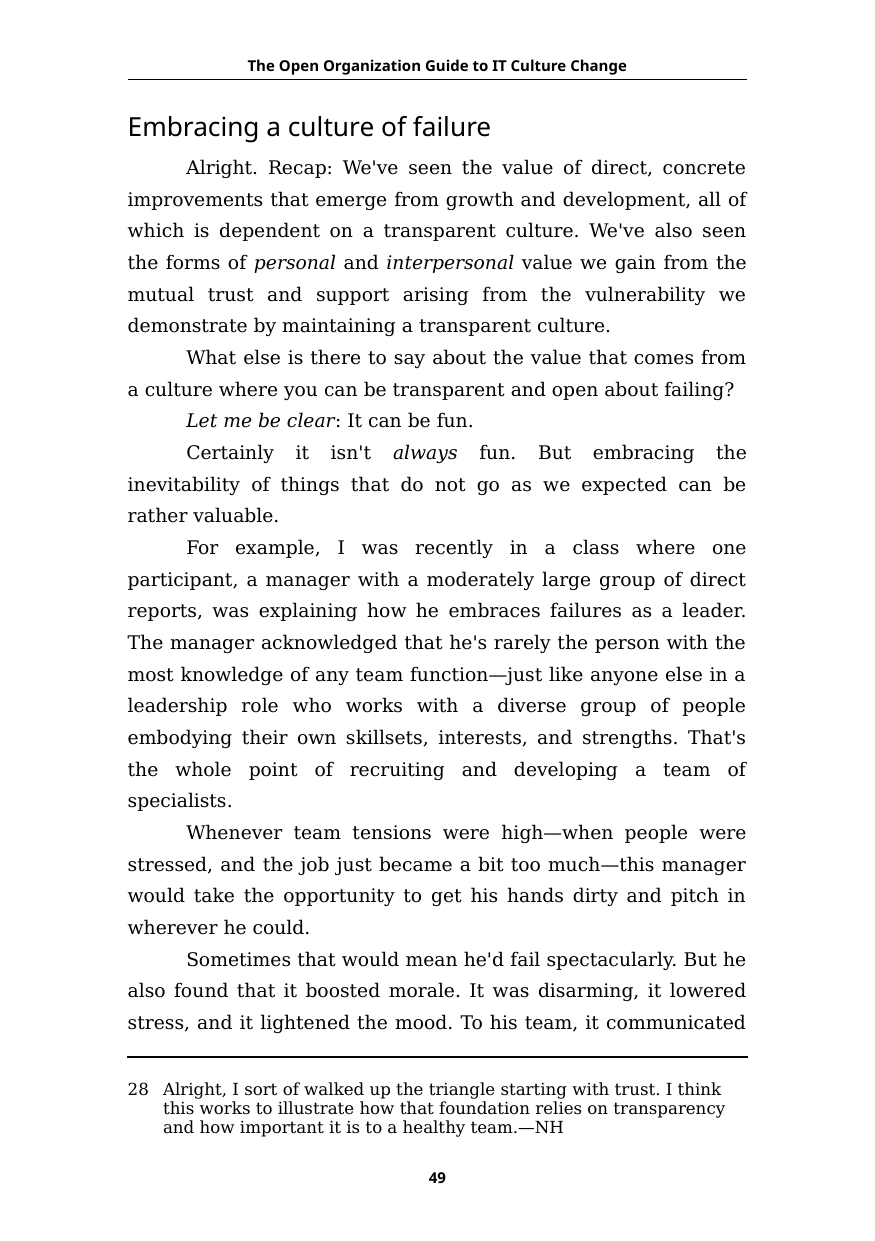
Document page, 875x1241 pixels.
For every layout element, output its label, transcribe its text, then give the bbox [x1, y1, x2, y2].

text Sometimes that would mean he'd fail spectacularly. But he also found that it boosted morale. It was disarming, it lowered stress, and it lightened the mood. To his team, it communicated [127, 949, 747, 1034]
text For example, I was recently in a class where one participant, a manager with a moderately large group of direct reports, was explaining how he embraces failures as a leader. The manager acknowledged that he's rarely the person with the most knowledge of any team function—just like anyone else in a leadership role who works with a diverse group of people embodying their own skillsets, interests, and strengths. That's the whole point of recruiting and developing a team of specialists. [127, 537, 747, 812]
text Alright. Recap: We've seen the value of direct, concrete improvements that emerge from growth and development, all of which is dependent on a transparent culture. We've also seen the forms of personal and interpersonal value we gain from the mutual trust and support arising from the vulnerability we demonstrate by maintaining a transparent culture. [127, 157, 747, 337]
text Whenever team tensions were high—when people were stressed, and the job just became a bit too much—this manager would take the opportunity to get his hands dirty and pitch in wherever he could. [127, 822, 747, 939]
text Alright, I sort of walked up the triangle starting with trust. I think this works to illustrate how that foundation relies on transparency and how important it is to a healthy team.—NH [127, 1079, 747, 1138]
text What else is there to say about the value that comes from a culture where you can be transparent and open about failing? [127, 347, 747, 401]
subtitle Embracing a culture of failure [127, 109, 747, 144]
text Let me be clear: It can be fun. [127, 410, 747, 432]
text Certainly it isn't always fun. But embracing the inevitability of things that do not go as we expected can be rather valuable. [127, 442, 747, 527]
